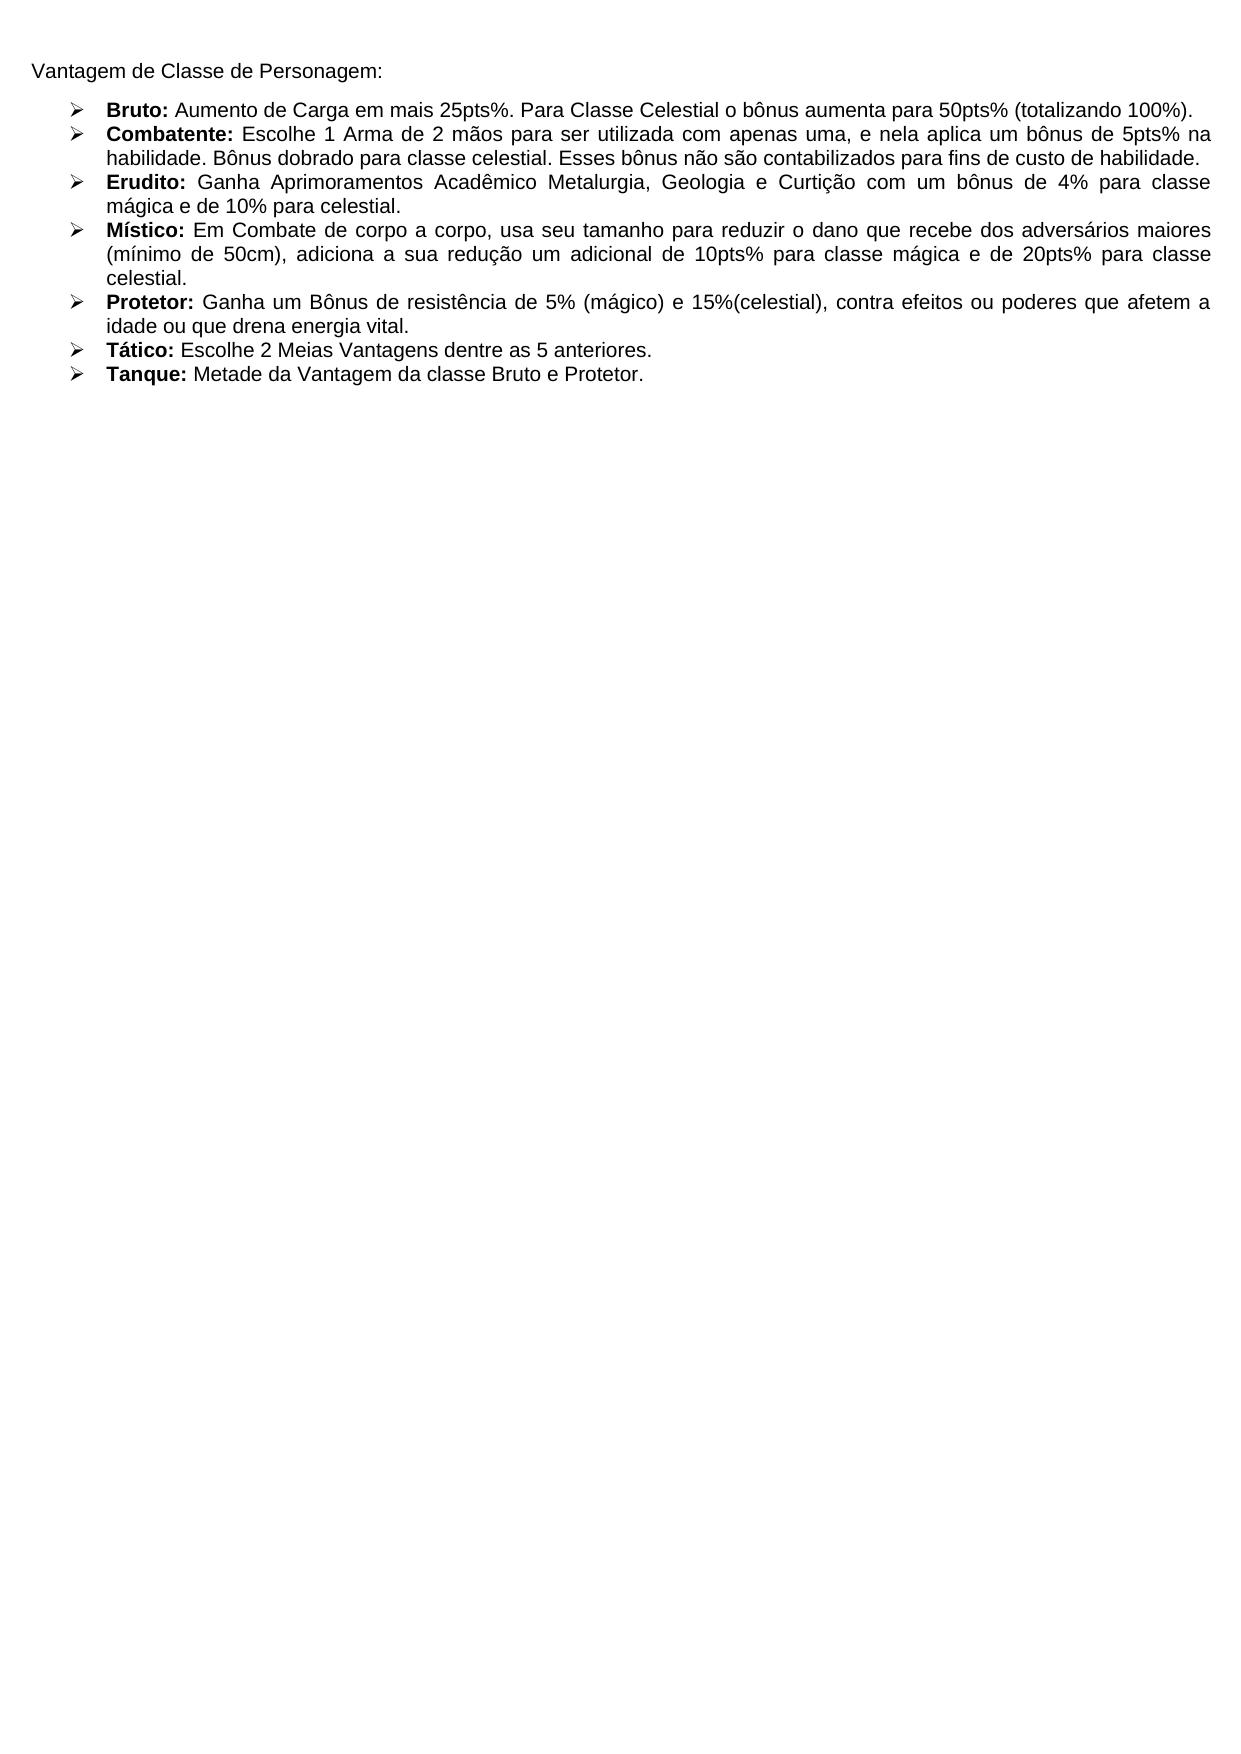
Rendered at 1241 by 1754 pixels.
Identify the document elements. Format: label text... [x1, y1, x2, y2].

list Erudito: Ganha Aprimoramentos Acadêmico Metalurgia, Geologia e Curtição com um bônus de 4% para classe mágica e de 10% para celestial. [69, 170, 1212, 218]
list Combatente: Escolhe 1 Arma de 2 mãos para ser utilizada com apenas uma, e nela aplica um bônus de 5pts% na habilidade. Bônus dobrado para classe celestial. Esses bônus não são contabilizados para fins de custo de habilidade. [69, 122, 1212, 170]
list Tanque: Metade da Vantagem da classe Bruto e Protetor. [69, 362, 1212, 386]
list Tático: Escolhe 2 Meias Vantagens dentre as 5 anteriores. [69, 338, 1212, 362]
list Bruto: Aumento de Carga em mais 25pts%. Para Classe Celestial o bônus aumenta para 50pts% (totalizando 100%). [69, 98, 1212, 122]
list Místico: Em Combate de corpo a corpo, usa seu tamanho para reduzir o dano que recebe dos adversários maiores (mínimo de 50cm), adiciona a sua redução um adicional de 10pts% para classe mágica e de 20pts% para classe celestial. [69, 218, 1212, 290]
list Protetor: Ganha um Bônus de resistência de 5% (mágico) e 15%(celestial), contra efeitos ou poderes que afetem a idade ou que drena energia vital. [69, 290, 1212, 338]
text Vantagem de Classe de Personagem: [31, 59, 1212, 83]
